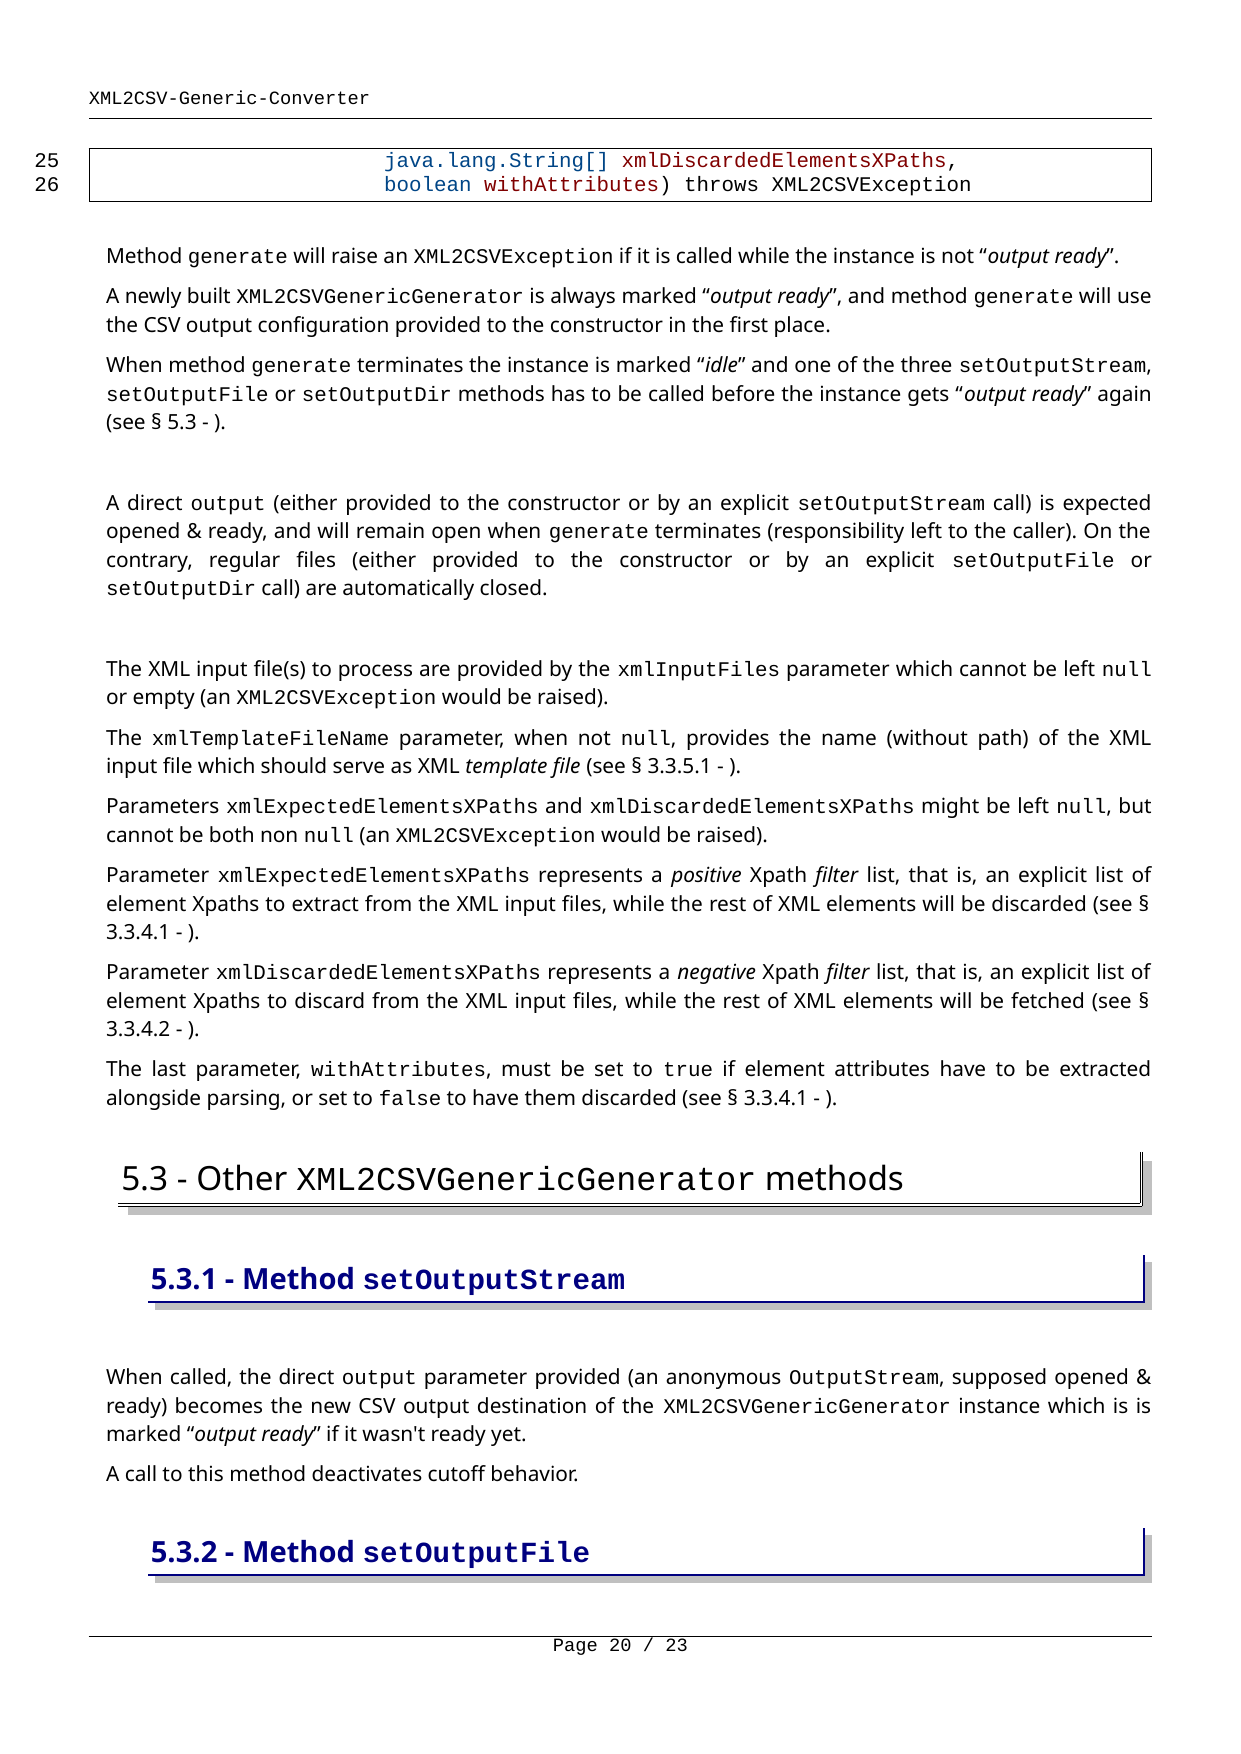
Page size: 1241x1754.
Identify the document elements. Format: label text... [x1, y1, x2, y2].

text A call to this method deactivates cutoff behavior. [106, 1459, 1152, 1488]
text The xmlTemplateFileName parameter, when not null, provides the name (without path) of the XML input file which should serve as XML template file (see § 3.3.5.1 - ). [106, 723, 1152, 779]
text When method generate terminates the instance is marked “idle” and one of the three setOutputStream, setOutputFile or setOutputDir methods has to be called before the instance gets “output ready” again (see § 5.3 - ). [106, 350, 1152, 436]
text boolean withAttributes) throws XML2CSVException [90, 171, 1151, 201]
text java.lang.String[] xmlDiscardedElementsXPaths, [90, 149, 1151, 171]
text When called, the direct output parameter provided (an anonymous OutputStream, supposed opened & ready) becomes the new CSV output destination of the XML2CSVGenericGenerator instance which is is marked “output ready” if it wasn't ready yet. [106, 1362, 1152, 1448]
subtitle Method setOutputStream [148, 1255, 1143, 1301]
text Parameter xmlDiscardedElementsXPaths represents a negative Xpath filter list, that is, an explicit list of element Xpaths to discard from the XML input files, while the rest of XML elements will be fetched (see § 3.3.4.2 - ). [106, 957, 1152, 1043]
text Parameters xmlExpectedElementsXPaths and xmlDiscardedElementsXPaths might be left null, but cannot be both non null (an XML2CSVException would be raised). [106, 791, 1152, 848]
subtitle Other XML2CSVGenericGenerator methods [118, 1152, 1142, 1206]
text The last parameter, withAttributes, must be set to true if element attributes have to be extracted alongside parsing, or set to false to have them discarded (see § 3.3.4.1 - ). [106, 1054, 1152, 1112]
text A newly built XML2CSVGenericGenerator is always marked “output ready”, and method generate will use the CSV output configuration provided to the constructor in the first place. [106, 281, 1152, 338]
text Parameter xmlExpectedElementsXPaths represents a positive Xpath filter list, that is, an explicit list of element Xpaths to extract from the XML input files, while the rest of XML elements will be discarded (see § 3.3.4.1 - ). [106, 860, 1152, 946]
subtitle Method setOutputFile [148, 1528, 1143, 1574]
text Method generate will raise an XML2CSVException if it is called while the instance is not “output ready”. [106, 241, 1152, 269]
text A direct output (either provided to the constructor or by an explicit setOutputStream call) is expected opened & ready, and will remain open when generate terminates (responsibility left to the caller). On the contrary, regular files (either provided to the constructor or by an explicit setOutputFile or setOutputDir call) are automatically closed. [106, 488, 1152, 602]
text The XML input file(s) to process are provided by the xmlInputFiles parameter which cannot be left null or empty (an XML2CSVException would be raised). [106, 654, 1152, 711]
